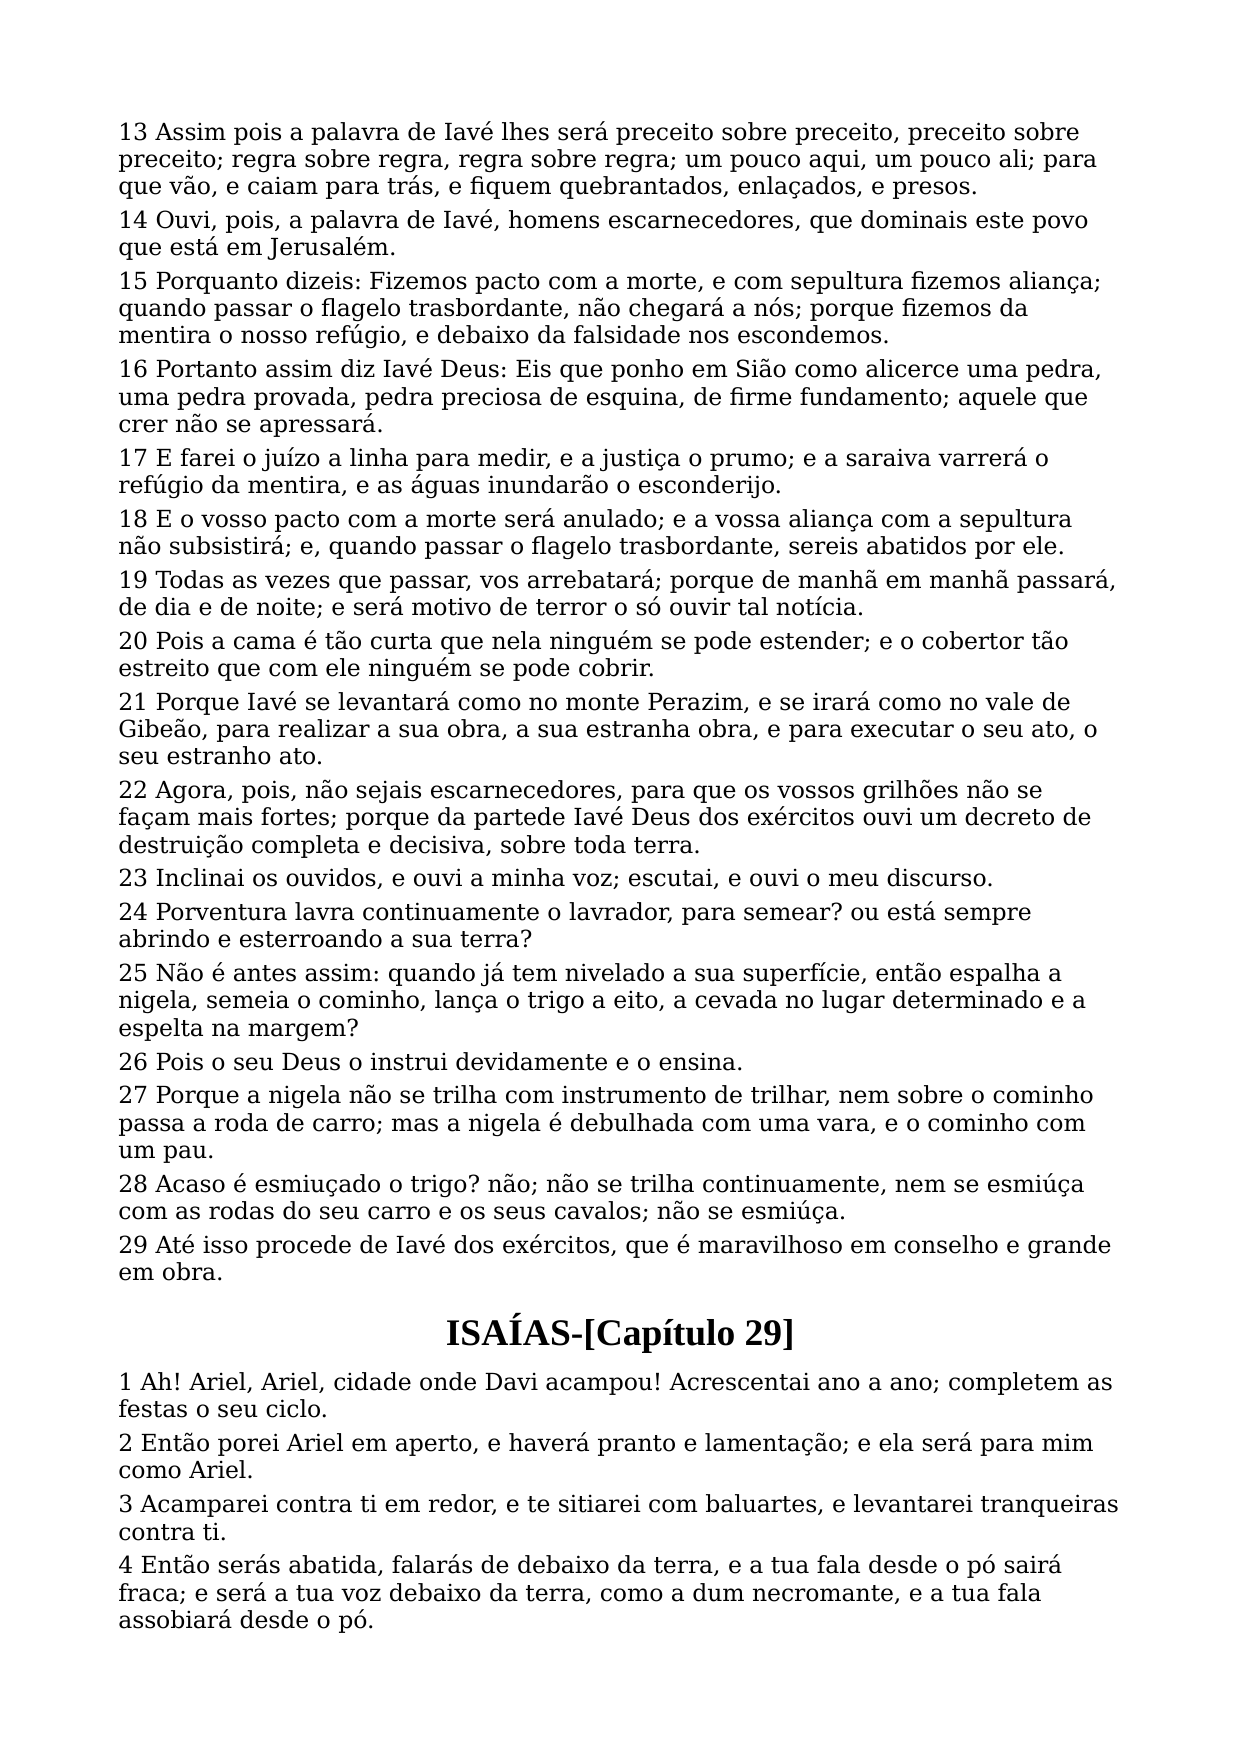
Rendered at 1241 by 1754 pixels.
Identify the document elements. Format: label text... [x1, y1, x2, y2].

text 17 E farei o juízo a linha para medir, e a justiça o prumo; e a saraiva varrerá o refúgio da mentira, e as águas inundarão o esconderijo. [118, 444, 1122, 499]
text 4 Então serás abatida, falarás de debaixo da terra, e a tua fala desde o pó sairá fraca; e será a tua voz debaixo da terra, como a dum necromante, e a tua fala assobiará desde o pó. [118, 1552, 1122, 1634]
text 20 Pois a cama é tão curta que nela ninguém se pode estender; e o cobertor tão estreito que com ele ninguém se pode cobrir. [118, 627, 1122, 682]
text 23 Inclinai os ouvidos, e ouvi a minha voz; escutai, e ouvi o meu discurso. [118, 865, 1122, 892]
text 1 Ah! Ariel, Ariel, cidade onde Davi acampou! Acrescentai ano a ano; completem as festas o seu ciclo. [118, 1369, 1122, 1423]
text 24 Porventura lavra continuamente o lavrador, para semear? ou está sempre abrindo e esterroando a sua terra? [118, 899, 1122, 953]
text 28 Acaso é esmiuçado o trigo? não; não se trilha continuamente, nem se esmiúça com as rodas do seu carro e os seus cavalos; não se esmiúça. [118, 1170, 1122, 1225]
text 3 Acamparei contra ti em redor, e te sitiarei com baluartes, e levantarei tranqueiras contra ti. [118, 1491, 1122, 1545]
text 18 E o vosso pacto com a morte será anulado; e a vossa aliança com a sepultura não subsistirá; e, quando passar o flagelo trasbordante, sereis abatidos por ele. [118, 505, 1122, 560]
text 21 Porque Iavé se levantará como no monte Perazim, e se irará como no vale de Gibeão, para realizar a sua obra, a sua estranha obra, e para executar o seu ato, o seu estranho ato. [118, 688, 1122, 770]
text 13 Assim pois a palavra de Iavé lhes será preceito sobre preceito, preceito sobre preceito; regra sobre regra, regra sobre regra; um pouco aqui, um pouco ali; para que vão, e caiam para trás, e fiquem quebrantados, enlaçados, e presos. [118, 118, 1122, 200]
subtitle ISAÍAS-[Capítulo 29] [118, 1310, 1122, 1353]
text 29 Até isso procede de Iavé dos exércitos, que é maravilhoso em conselho e grande em obra. [118, 1231, 1122, 1286]
text 14 Ouvi, pois, a palavra de Iavé, homens escarnecedores, que dominais este povo que está em Jerusalém. [118, 206, 1122, 261]
text 15 Porquanto dizeis: Fizemos pacto com a morte, e com sepultura fizemos aliança; quando passar o flagelo trasbordante, não chegará a nós; porque fizemos da mentira o nosso refúgio, e debaixo da falsidade nos escondemos. [118, 267, 1122, 349]
text 27 Porque a nigela não se trilha com instrumento de trilhar, nem sobre o cominho passa a roda de carro; mas a nigela é debulhada com uma vara, e o cominho com um pau. [118, 1082, 1122, 1164]
text 25 Não é antes assim: quando já tem nivelado a sua superfície, então espalha a nigela, semeia o cominho, lança o trigo a eito, a cevada no lugar determinado e a espelta na margem? [118, 960, 1122, 1042]
text 16 Portanto assim diz Iavé Deus: Eis que ponho em Sião como alicerce uma pedra, uma pedra provada, pedra preciosa de esquina, de firme fundamento; aquele que crer não se apressará. [118, 356, 1122, 438]
text 22 Agora, pois, não sejais escarnecedores, para que os vossos grilhões não se façam mais fortes; porque da partede Iavé Deus dos exércitos ouvi um decreto de destruição completa e decisiva, sobre toda terra. [118, 777, 1122, 858]
text 2 Então porei Ariel em aperto, e haverá pranto e lamentação; e ela será para mim como Ariel. [118, 1430, 1122, 1484]
text 19 Todas as vezes que passar, vos arrebatará; porque de manhã em manhã passará, de dia e de noite; e será motivo de terror o só ouvir tal notícia. [118, 566, 1122, 621]
text 26 Pois o seu Deus o instrui devidamente e o ensina. [118, 1048, 1122, 1075]
